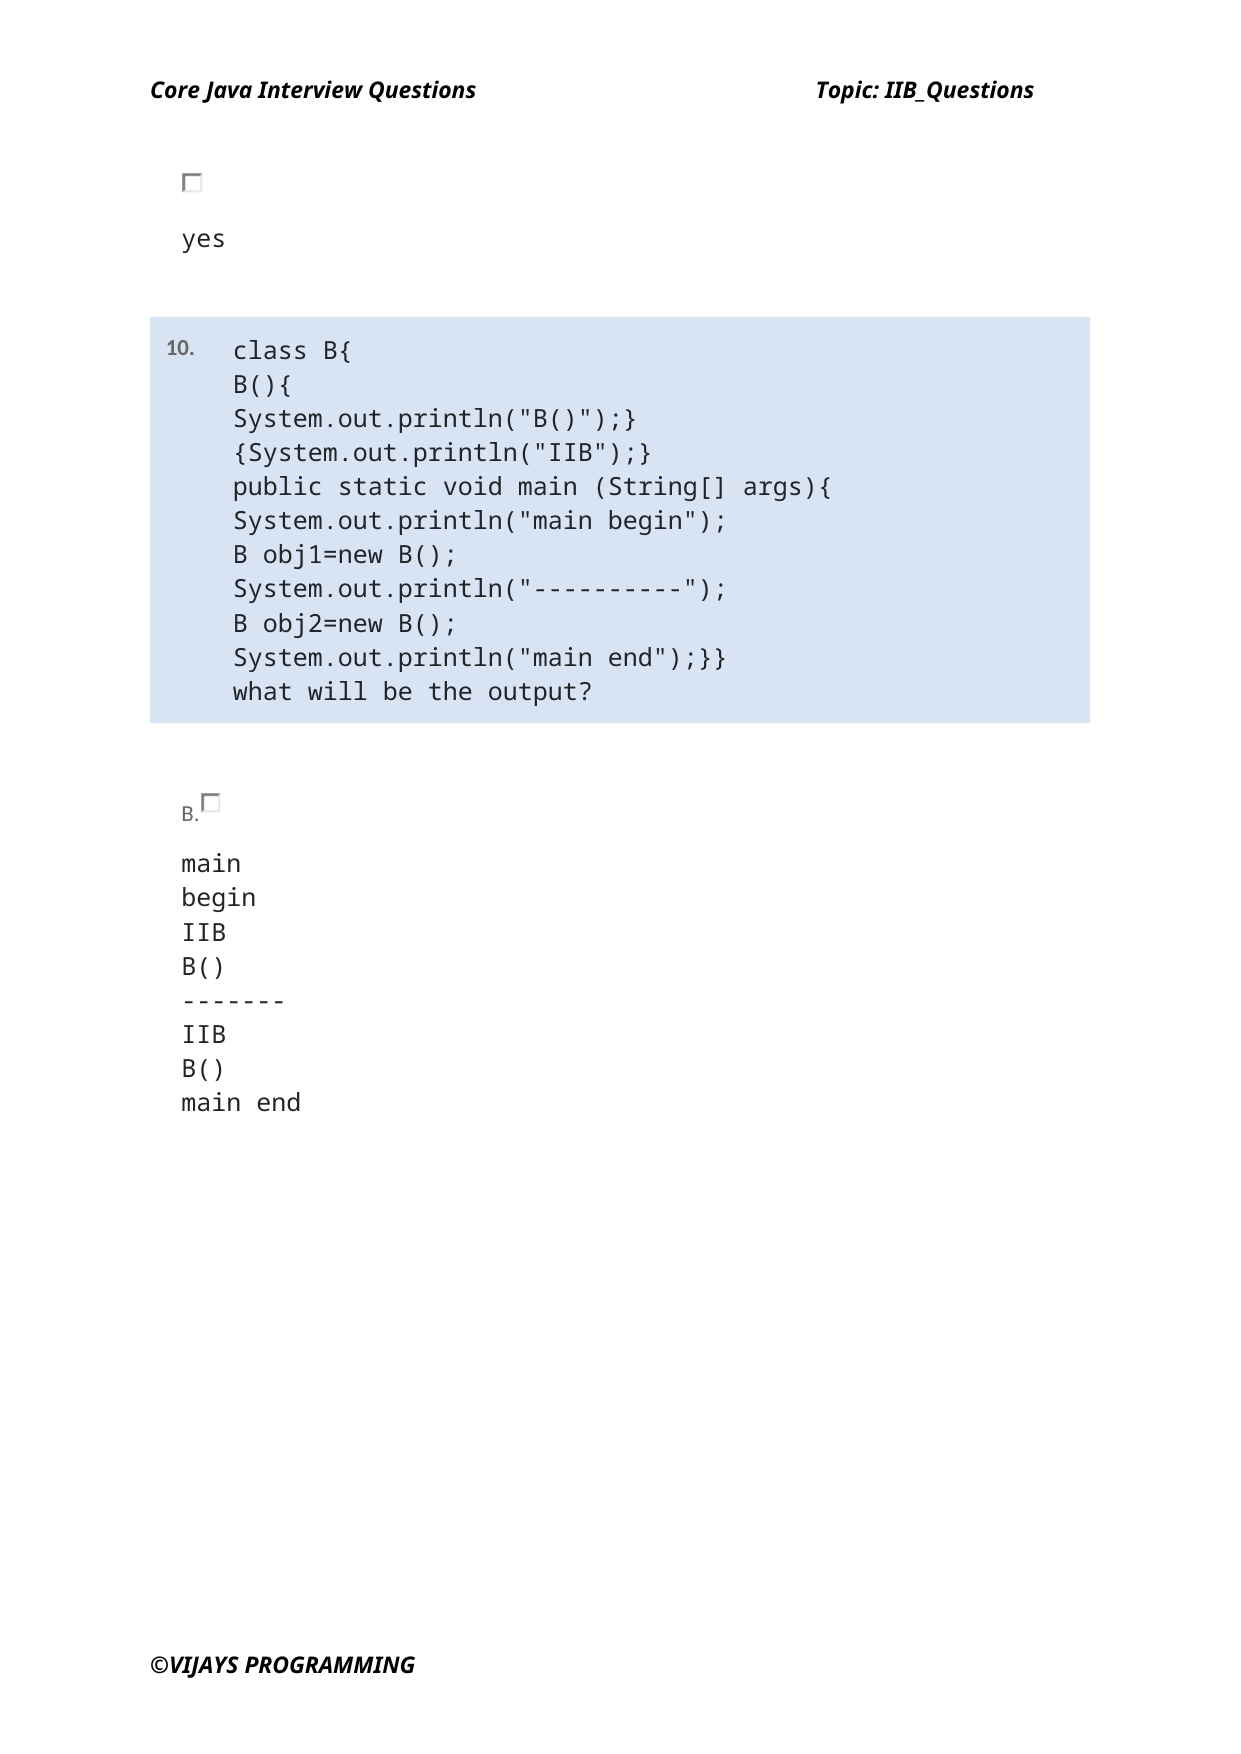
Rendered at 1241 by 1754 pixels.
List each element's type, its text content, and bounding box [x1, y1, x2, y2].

table_header yes [181, 166, 242, 254]
table_header [181, 1142, 319, 1166]
table_header [181, 1119, 319, 1142]
table_header [181, 255, 242, 301]
table_cell [150, 150, 1090, 317]
table_cell [150, 723, 1090, 1182]
table_cell class B{ B(){ System.out.println("B()");} {System.out.println("IIB");} public static void main (String[] args){ System.out.println("main begin"); B obj1=new B(); System.out.println("----------"); B obj2=new B(); System.out.println("main end");}} what will be the output? [217, 317, 1090, 723]
table_header [181, 739, 319, 785]
table_header B. main begin IIB B() ------- IIB B() main end [181, 785, 319, 1118]
table_cell 10. [150, 317, 217, 723]
